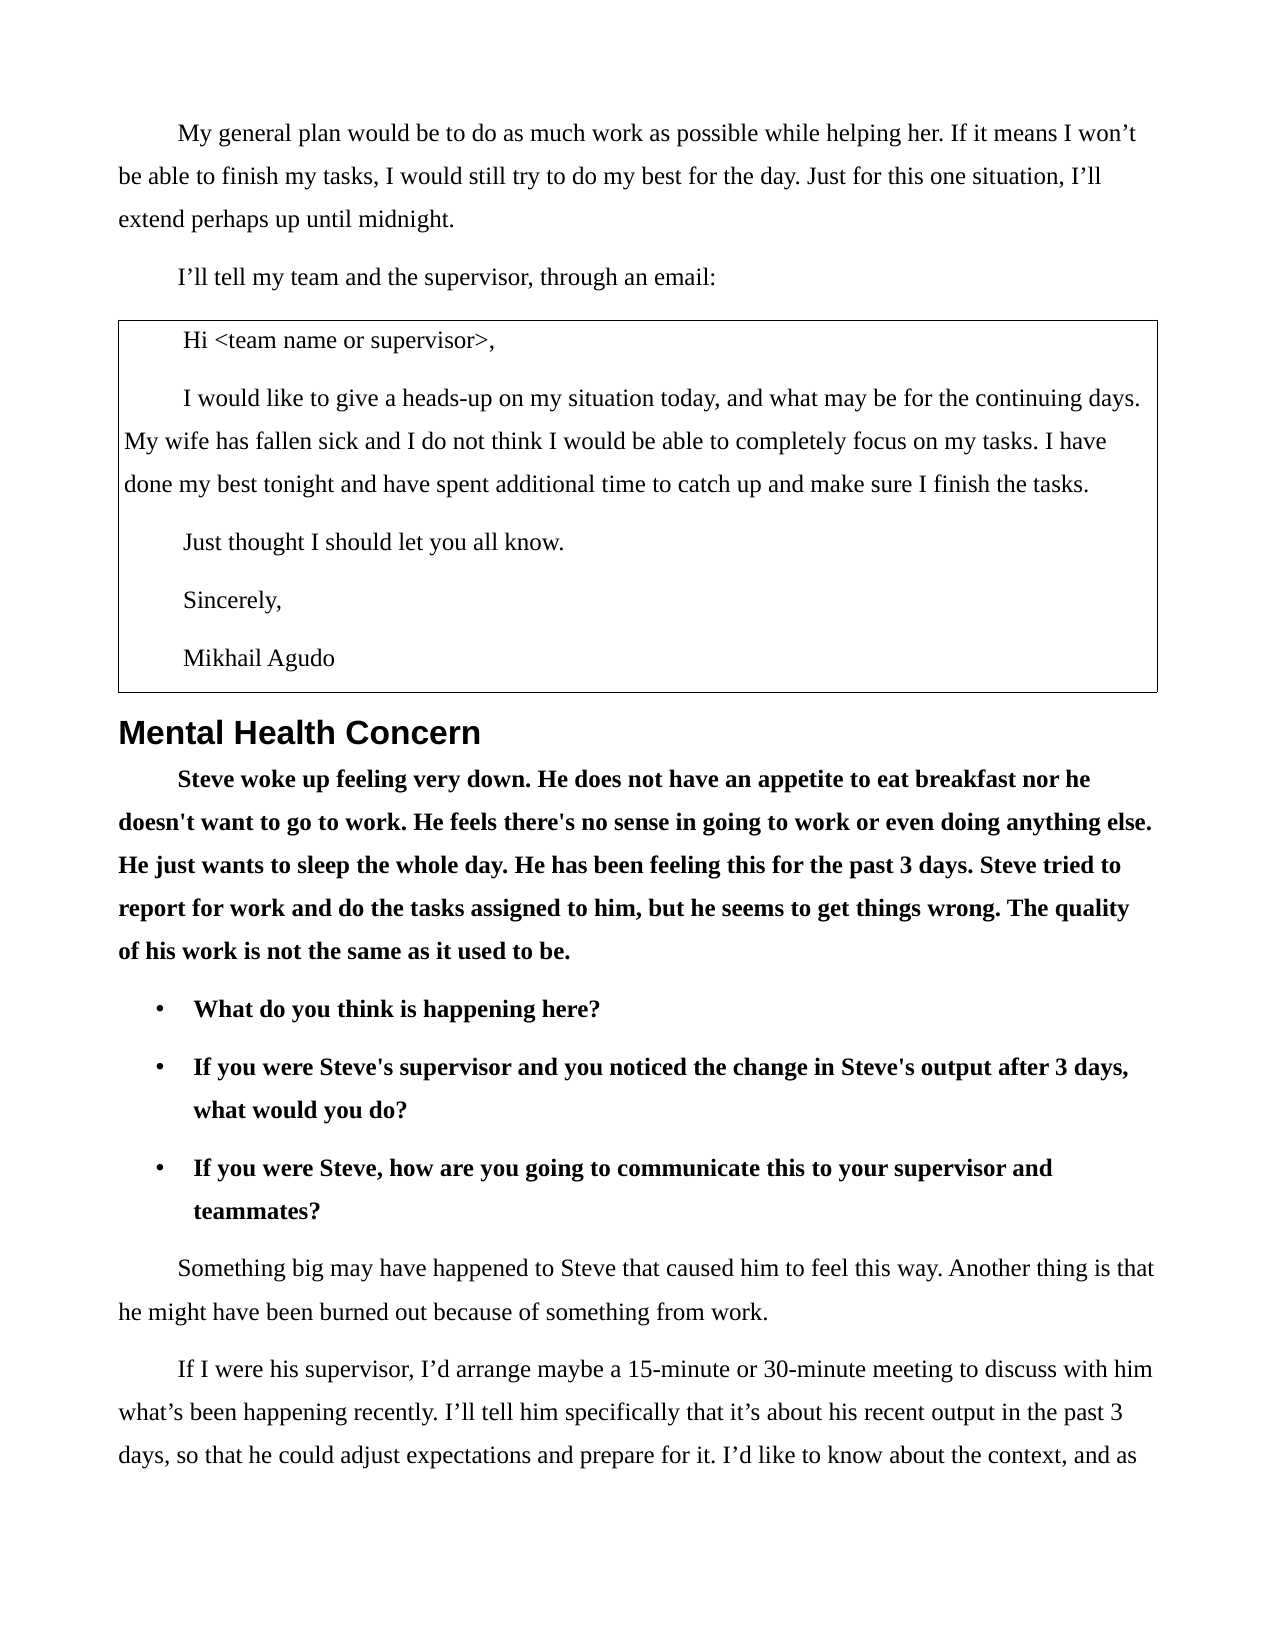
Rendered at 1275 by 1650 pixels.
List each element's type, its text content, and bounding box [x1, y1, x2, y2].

table_header Hi <team name or supervisor>, I would like to give a heads-up on my situation today, and what may be for the continuing days. My wife has fallen sick and I do not think I would be able to completely focus on my tasks. I have done my best tonight and have spent additional time to catch up and make sure I finish the tasks. Just thought I should let you all know. Sincerely, Mikhail Agudo [119, 321, 1157, 692]
text Something big may have happened to Steve that caused him to feel this way. Another thing is that he might have been burned out because of something from work. [118, 1253, 1157, 1325]
text Steve woke up feeling very down. He does not have an appetite to eat breakfast nor he doesn't want to go to work. He feels there's no sense in going to work or even doing anything else. He just wants to sleep the whole day. He has been feeling this for the past 3 days. Steve tried to report for work and do the tasks assigned to him, but he seems to get things wrong. The quality of his work is not the same as it used to be. [118, 764, 1157, 965]
text I’ll tell my team and the supervisor, through an email: [118, 262, 1157, 291]
text If I were his supervisor, I’d arrange maybe a 15-minute or 30-minute meeting to discuss with him what’s been happening recently. I’ll tell him specifically that it’s about his recent output in the past 3 days, so that he could adjust expectations and prepare for it. I’d like to know about the context, and as [118, 1354, 1157, 1469]
list If you were Steve, how are you going to communicate this to your supervisor and teammates? [156, 1153, 1157, 1224]
subtitle Mental Health Concern [118, 713, 1157, 751]
list What do you think is happening here? [156, 994, 1157, 1023]
list If you were Steve's supervisor and you noticed the change in Steve's output after 3 days, what would you do? [156, 1052, 1157, 1124]
text My general plan would be to do as much work as possible while helping her. If it means I won’t be able to finish my tasks, I would still try to do my best for the day. Just for this one situation, I’ll extend perhaps up until midnight. [118, 118, 1157, 233]
